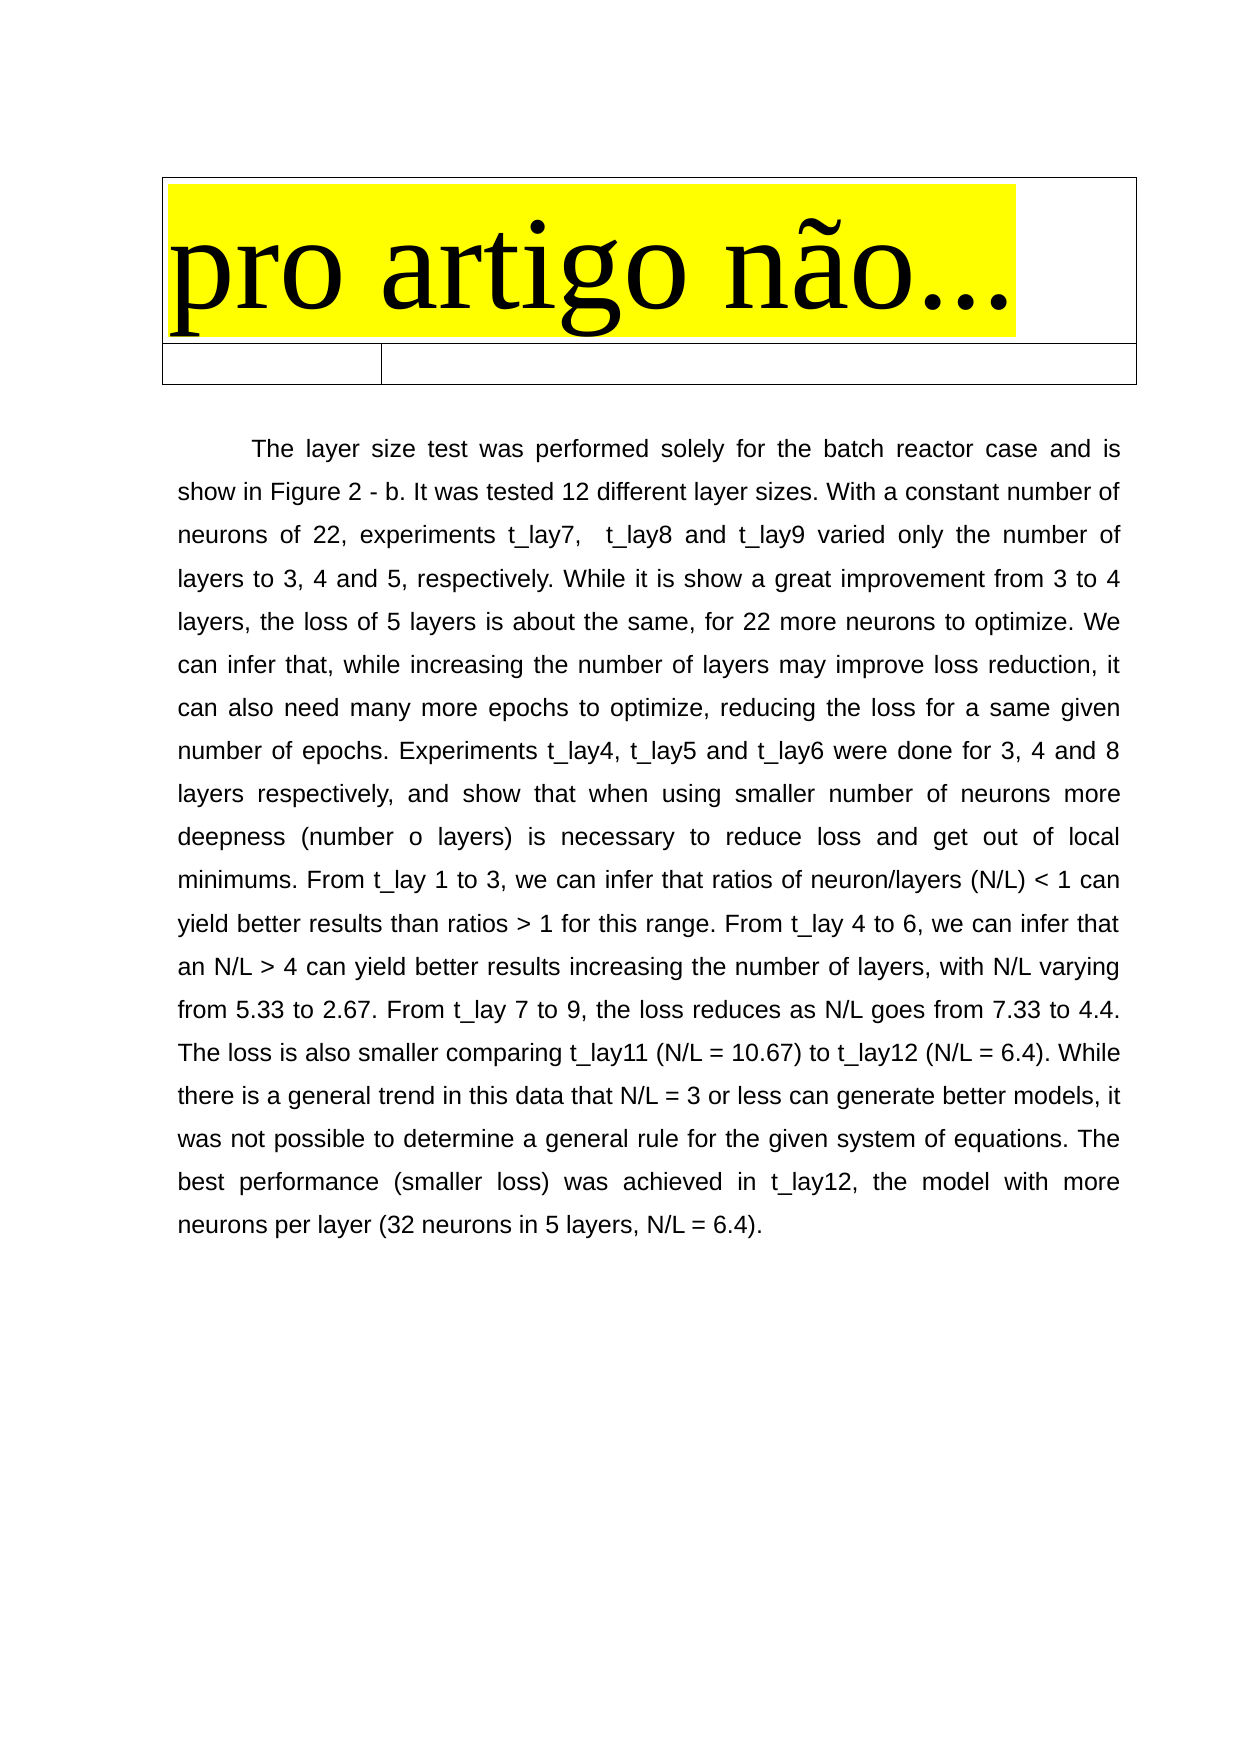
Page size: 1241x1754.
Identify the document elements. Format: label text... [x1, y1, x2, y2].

table_cell [163, 344, 381, 384]
text The layer size test was performed solely for the batch reactor case and is show in Figure 2 - b. It was tested 12 different layer sizes. With a constant number of neurons of 22, experiments t_lay7, t_lay8 and t_lay9 varied only the number of layers to 3, 4 and 5, respectively. While it is show a great improvement from 3 to 4 layers, the loss of 5 layers is about the same, for 22 more neurons to optimize. We can infer that, while increasing the number of layers may improve loss reduction, it can also need many more epochs to optimize, reducing the loss for a same given number of epochs. Experiments t_lay4, t_lay5 and t_lay6 were done for 3, 4 and 8 layers respectively, and show that when using smaller number of neurons more deepness (number o layers) is necessary to reduce loss and get out of local minimums. From t_lay 1 to 3, we can infer that ratios of neuron/layers (N/L) < 1 can yield better results than ratios > 1 for this range. From t_lay 4 to 6, we can infer that an N/L > 4 can yield better results increasing the number of layers, with N/L varying from 5.33 to 2.67. From t_lay 7 to 9, the loss reduces as N/L goes from 7.33 to 4.4. The loss is also smaller comparing t_lay11 (N/L = 10.67) to t_lay12 (N/L = 6.4). While there is a general trend in this data that N/L = 3 or less can generate better models, it was not possible to determine a general rule for the given system of equations. The best performance (smaller loss) was achieved in t_lay12, the model with more neurons per layer (32 neurons in 5 layers, N/L = 6.4). [177, 434, 1122, 1239]
table_cell pro artigo não... [163, 178, 1136, 343]
table_cell [382, 344, 1136, 384]
